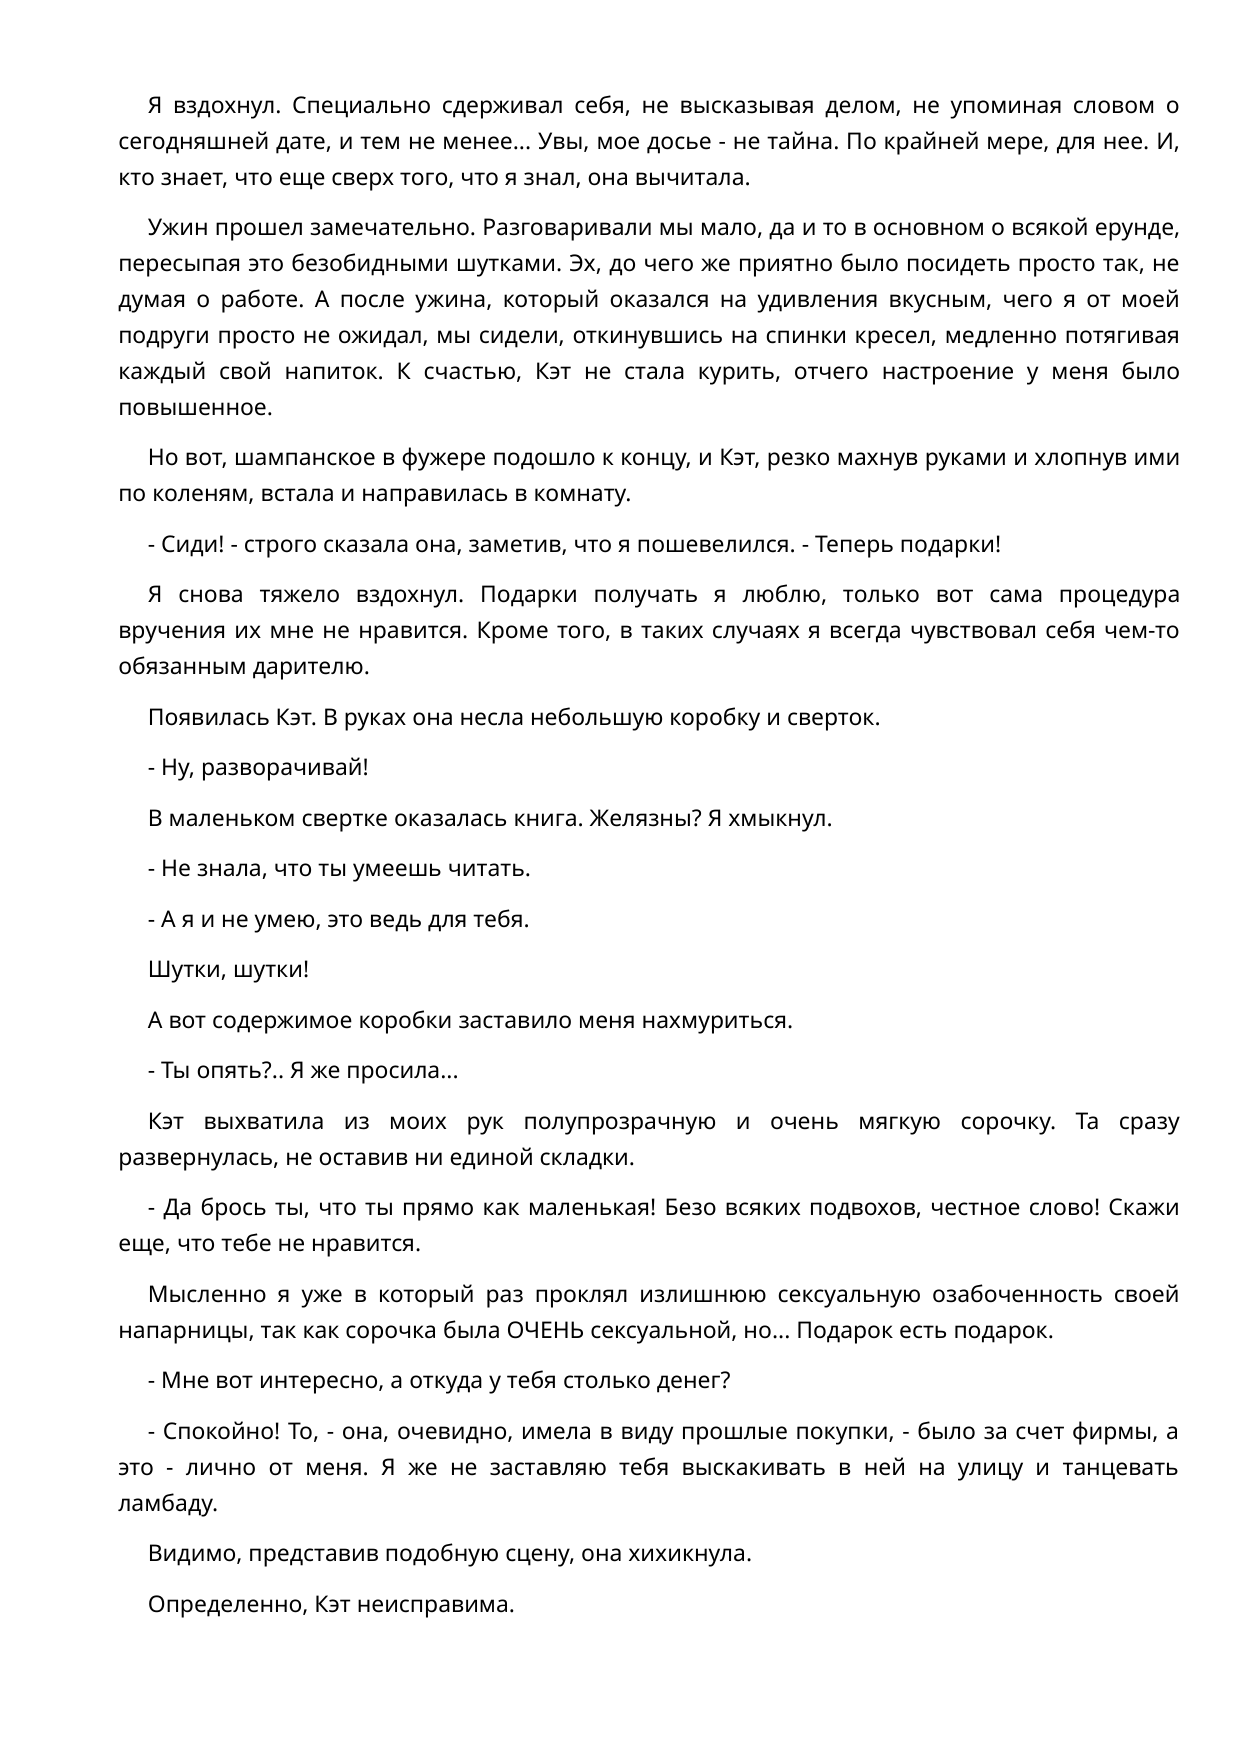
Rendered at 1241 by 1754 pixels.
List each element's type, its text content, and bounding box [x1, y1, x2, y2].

text Мысленно я уже в который раз проклял излишнюю сексуальную озабоченность своей напарницы, так как сорочка была ОЧЕНЬ сексуальной, но... Подарок есть подарок. [118, 1278, 1181, 1345]
text - Да брось ты, что ты прямо как маленькая! Безо всяких подвохов, честное слово! Скажи еще, что тебе не нравится. [118, 1191, 1181, 1258]
text Но вот, шампанское в фужере подошло к концу, и Кэт, резко махнув руками и хлопнув ими по коленям, встала и направилась в комнату. [118, 441, 1181, 508]
text Появилась Кэт. В руках она несла небольшую коробку и сверток. [118, 701, 1181, 732]
text Я вздохнул. Специально сдерживал себя, не высказывая делом, не упоминая словом о сегодняшней дате, и тем не менее... Увы, мое досье - не тайна. По крайней мере, для нее. И, кто знает, что еще сверх того, что я знал, она вычитала. [118, 89, 1181, 192]
text Видимо, представив подобную сцену, она хихикнула. [118, 1537, 1181, 1568]
text - Спокойно! То, - она, очевидно, имела в виду прошлые покупки, - было за счет фирмы, а это - лично от меня. Я же не заставляю тебя выскакивать в ней на улицу и танцевать ламбаду. [118, 1415, 1181, 1518]
text - Ну, разворачивай! [118, 751, 1181, 782]
text - Сиди! - строго сказала она, заметив, что я пошевелился. - Теперь подарки! [118, 528, 1181, 559]
text - Не знала, что ты умеешь читать. [118, 852, 1181, 883]
text Определенно, Кэт неисправима. [118, 1588, 1181, 1619]
text Шутки, шутки! [118, 953, 1181, 984]
text - А я и не умею, это ведь для тебя. [118, 903, 1181, 934]
text - Мне вот интересно, а откуда у тебя столько денег? [118, 1364, 1181, 1395]
text - Ты опять?.. Я же просила... [118, 1054, 1181, 1086]
text Ужин прошел замечательно. Разговаривали мы мало, да и то в основном о всякой ерунде, пересыпая это безобидными шутками. Эх, до чего же приятно было посидеть просто так, не думая о работе. А после ужина, который оказался на удивления вкусным, чего я от моей подруги просто не ожидал, мы сидели, откинувшись на спинки кресел, медленно потягивая каждый свой напиток. К счастью, Кэт не стала курить, отчего настроение у меня было повышенное. [118, 211, 1181, 422]
text Я снова тяжело вздохнул. Подарки получать я люблю, только вот сама процедура вручения их мне не нравится. Кроме того, в таких случаях я всегда чувствовал себя чем-то обязанным дарителю. [118, 578, 1181, 681]
text А вот содержимое коробки заставило меня нахмуриться. [118, 1004, 1181, 1035]
text Кэт выхватила из моих рук полупрозрачную и очень мягкую сорочку. Та сразу развернулась, не оставив ни единой складки. [118, 1105, 1181, 1172]
text В маленьком свертке оказалась книга. Желязны? Я хмыкнул. [118, 802, 1181, 833]
